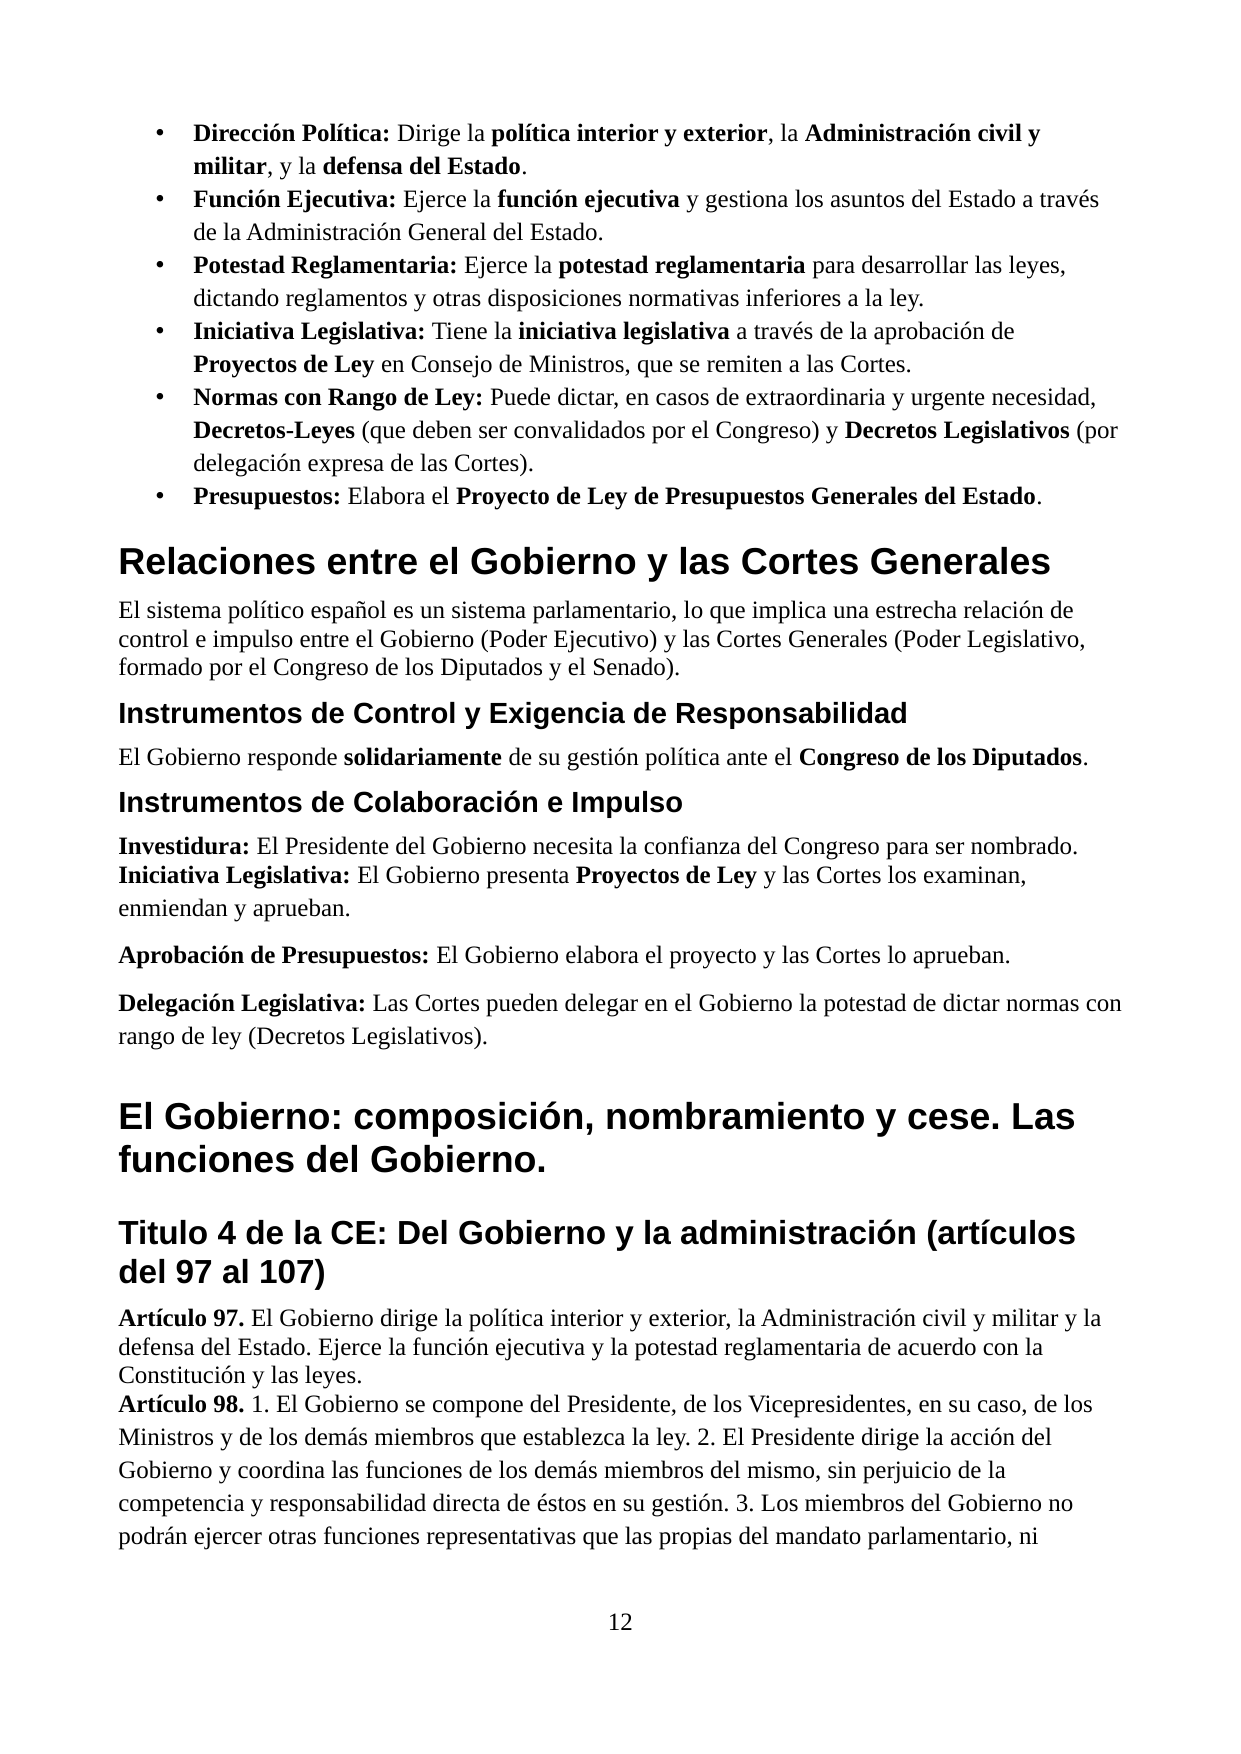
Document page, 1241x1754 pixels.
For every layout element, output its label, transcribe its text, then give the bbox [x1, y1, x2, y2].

list Potestad Reglamentaria: Ejerce la potestad reglamentaria para desarrollar las leyes, dictando reglamentos y otras disposiciones normativas inferiores a la ley. [156, 250, 1122, 312]
subtitle Instrumentos de Colaboración e Impulso [118, 785, 1122, 819]
list Presupuestos: Elabora el Proyecto de Ley de Presupuestos Generales del Estado. [156, 481, 1122, 510]
list Normas con Rango de Ley: Puede dictar, en casos de extraordinaria y urgente necesidad, Decretos-Leyes (que deben ser convalidados por el Congreso) y Decretos Legislativos (por delegación expresa de las Cortes). [156, 382, 1122, 477]
text Aprobación de Presupuestos: El Gobierno elabora el proyecto y las Cortes lo aprueban. [118, 941, 1122, 969]
text El sistema político español es un sistema parlamentario, lo que implica una estrecha relación de control e impulso entre el Gobierno (Poder Ejecutivo) y las Cortes Generales (Poder Legislativo, formado por el Congreso de los Diputados y el Senado). [118, 595, 1122, 681]
subtitle Titulo 4 de la CE: Del Gobierno y la administración (artículos del 97 al 107) [118, 1213, 1122, 1290]
list Iniciativa Legislativa: Tiene la iniciativa legislativa a través de la aprobación de Proyectos de Ley en Consejo de Ministros, que se remiten a las Cortes. [156, 316, 1122, 378]
list Función Ejecutiva: Ejerce la función ejecutiva y gestiona los asuntos del Estado a través de la Administración General del Estado. [156, 184, 1122, 246]
subtitle El Gobierno: composición, nombramiento y cese. Las funciones del Gobierno. [118, 1094, 1122, 1180]
subtitle Relaciones entre el Gobierno y las Cortes Generales [118, 539, 1122, 582]
text Artículo 97. El Gobierno dirige la política interior y exterior, la Administración civil y militar y la defensa del Estado. Ejerce la función ejecutiva y la potestad reglamentaria de acuerdo con la Constitución y las leyes. [118, 1303, 1122, 1389]
text Iniciativa Legislativa: El Gobierno presenta Proyectos de Ley y las Cortes los examinan, enmiendan y aprueban. [118, 860, 1122, 922]
text El Gobierno responde solidariamente de su gestión política ante el Congreso de los Diputados. [118, 742, 1122, 771]
list Dirección Política: Dirige la política interior y exterior, la Administración civil y militar, y la defensa del Estado. [156, 118, 1122, 180]
text Artículo 98. 1. El Gobierno se compone del Presidente, de los Vicepresidentes, en su caso, de los Ministros y de los demás miembros que establezca la ley. 2. El Presidente dirige la acción del Gobierno y coordina las funciones de los demás miembros del mismo, sin perjuicio de la competencia y responsabilidad directa de éstos en su gestión. 3. Los miembros del Gobierno no podrán ejercer otras funciones representativas que las propias del mandato parlamentario, ni [118, 1389, 1122, 1550]
text Delegación Legislativa: Las Cortes pueden delegar en el Gobierno la potestad de dictar normas con rango de ley (Decretos Legislativos). [118, 988, 1122, 1050]
subtitle Instrumentos de Control y Exigencia de Responsabilidad [118, 696, 1122, 729]
text Investidura: El Presidente del Gobierno necesita la confianza del Congreso para ser nombrado. [118, 831, 1122, 860]
